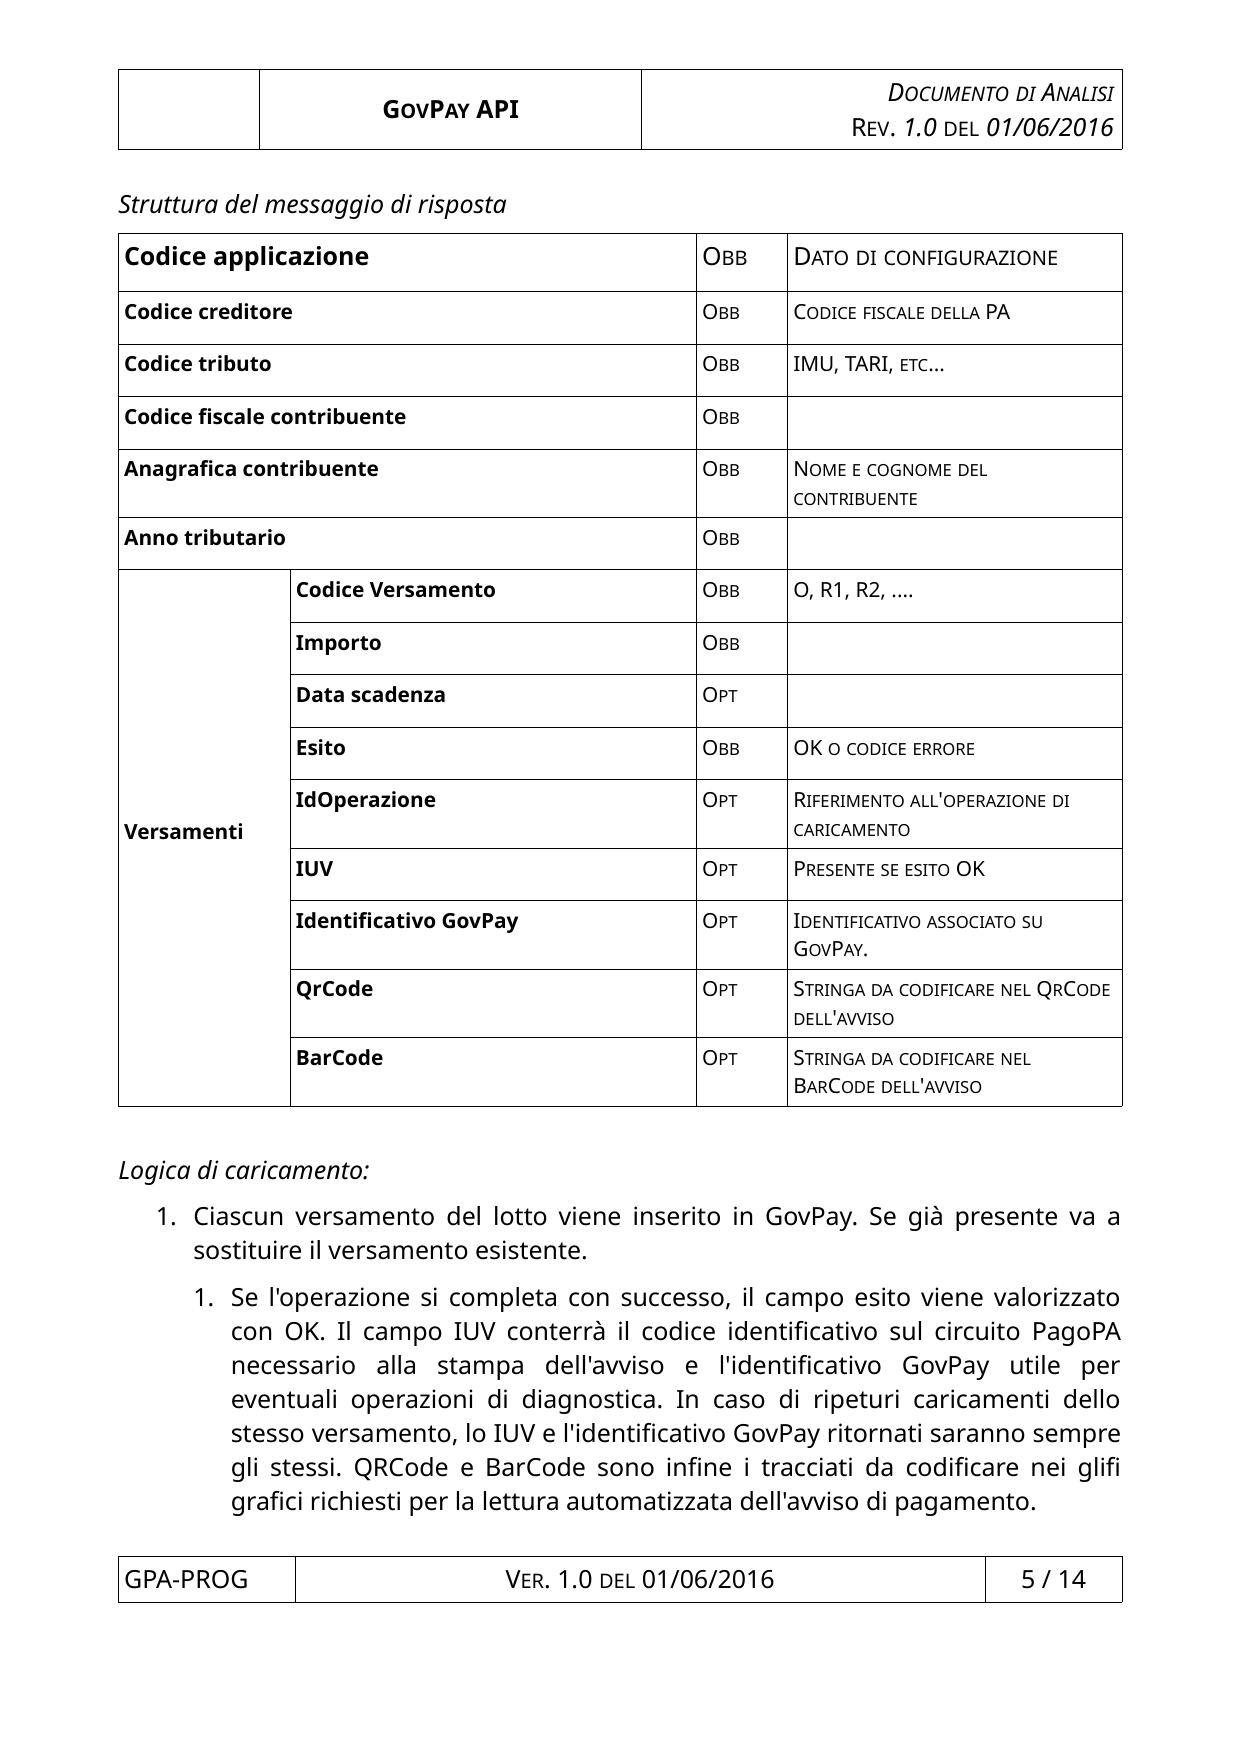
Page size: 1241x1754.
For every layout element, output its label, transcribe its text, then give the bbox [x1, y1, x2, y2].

table_cell Opt [697, 1038, 787, 1106]
table_header Dato di configurazione [788, 234, 1122, 291]
table_cell Opt [697, 901, 787, 969]
table_cell Codice tributo [119, 345, 696, 396]
table_cell Obb [697, 450, 787, 517]
table_cell QrCode [291, 970, 696, 1037]
table_cell Identificativo GovPay [291, 901, 696, 969]
table_cell Versamenti [119, 570, 290, 1106]
table_cell Stringa da codificare nel QrCode dell'avviso [788, 970, 1122, 1037]
table_cell Stringa da codificare nel BarCode dell'avviso [788, 1038, 1122, 1106]
table_cell IMU, TARI, etc... [788, 345, 1122, 396]
table_cell IdOperazione [291, 780, 696, 848]
table_cell Esito [291, 728, 696, 779]
table_cell Obb [697, 345, 787, 396]
table_cell Riferimento all'operazione di caricamento [788, 780, 1122, 848]
table_cell Presente se esito OK [788, 849, 1122, 900]
table_cell Anno tributario [119, 518, 696, 569]
table_cell O, R1, R2, .... [788, 570, 1122, 622]
table_cell Obb [697, 397, 787, 448]
table_cell BarCode [291, 1038, 696, 1106]
table_cell Obb [697, 623, 787, 674]
table_cell OK o codice errore [788, 728, 1122, 779]
table_cell [788, 675, 1122, 727]
table_cell [788, 623, 1122, 674]
table_cell Opt [697, 970, 787, 1037]
table_cell Obb [697, 570, 787, 622]
table_cell IUV [291, 849, 696, 900]
list Ciascun versamento del lotto viene inserito in GovPay. Se già presente va a sostituire il versamento esistente. [156, 1199, 1122, 1267]
table_cell Obb [697, 292, 787, 343]
table_header Obb [697, 234, 787, 291]
table_cell Identificativo associato su GovPay. [788, 901, 1122, 969]
text Logica di caricamento: [118, 1152, 1122, 1186]
table_cell Codice Versamento [291, 570, 696, 622]
table_cell Nome e cognome del contribuente [788, 450, 1122, 517]
table_cell Importo [291, 623, 696, 674]
table_cell Opt [697, 780, 787, 848]
table_cell Codice creditore [119, 292, 696, 343]
text Struttura del messaggio di risposta [118, 186, 1122, 220]
table_cell Opt [697, 675, 787, 727]
table_cell Obb [697, 518, 787, 569]
table_cell [788, 397, 1122, 448]
table_cell Codice fiscale contribuente [119, 397, 696, 448]
table_cell Opt [697, 849, 787, 900]
table_cell [788, 518, 1122, 569]
table_header Codice applicazione [119, 234, 696, 291]
table_cell Anagrafica contribuente [119, 450, 696, 517]
table_cell Obb [697, 728, 787, 779]
list Se l'operazione si completa con successo, il campo esito viene valorizzato con OK. Il campo IUV conterrà il codice identificativo sul circuito PagoPA necessario alla stampa dell'avviso e l'identificativo GovPay utile per eventuali operazioni di diagnostica. In caso di ripeturi caricamenti dello stesso versamento, lo IUV e l'identificativo GovPay ritornati saranno sempre gli stessi. QRCode e BarCode sono infine i tracciati da codificare nei glifi grafici richiesti per la lettura automatizzata dell'avviso di pagamento. [193, 1279, 1122, 1518]
table_cell Data scadenza [291, 675, 696, 727]
table_cell Codice fiscale della PA [788, 292, 1122, 343]
